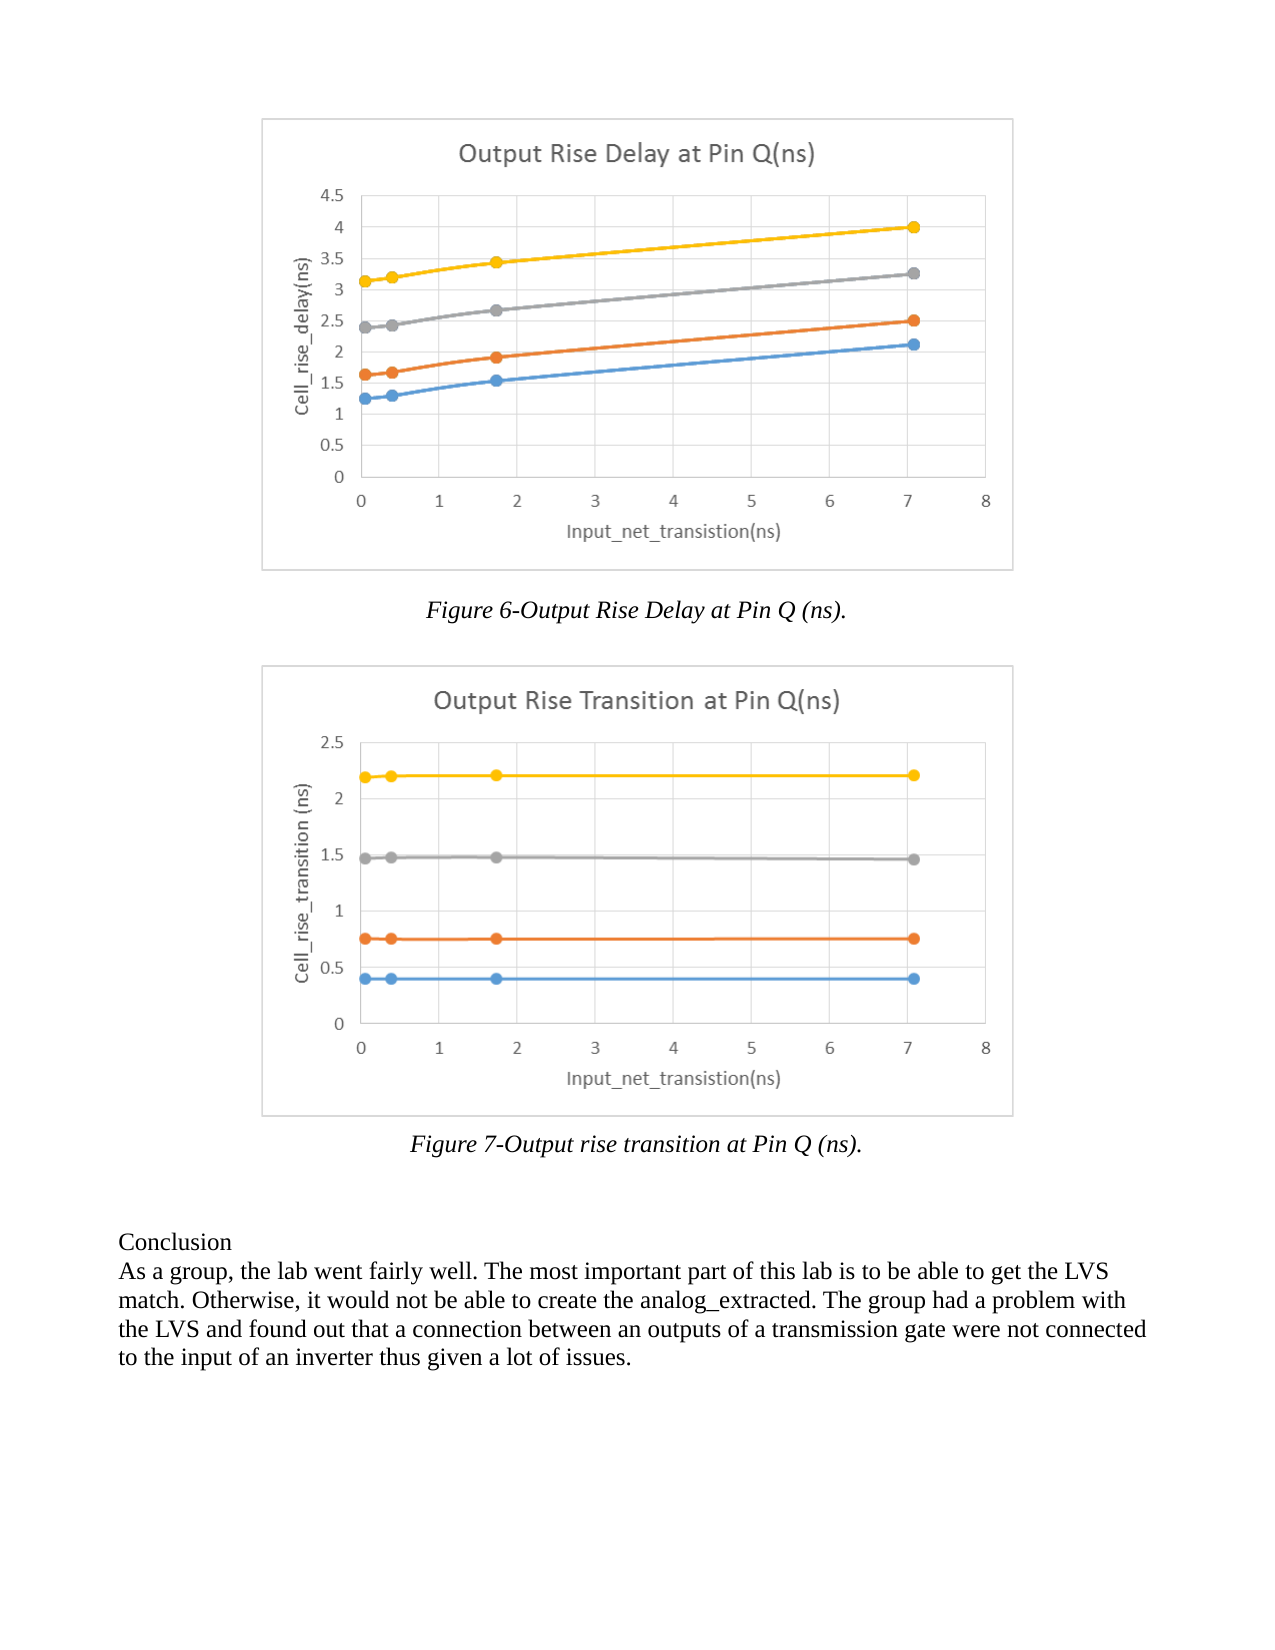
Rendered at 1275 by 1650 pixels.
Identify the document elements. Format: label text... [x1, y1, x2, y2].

text Conclusion [118, 1227, 1157, 1256]
text Figure 6-Output Rise Delay at Pin Q (ns). [118, 595, 1157, 624]
text Figure 7-Output rise transition at Pin Q (ns). [118, 1129, 1157, 1157]
text As a group, the lab went fairly well. The most important part of this lab is to be able to get the LVS match. Otherwise, it would not be able to create the analog_extracted. The group had a problem with the LVS and found out that a connection between an outputs of a transmission gate were not connected to the input of an inverter thus given a lot of issues. [118, 1256, 1157, 1371]
